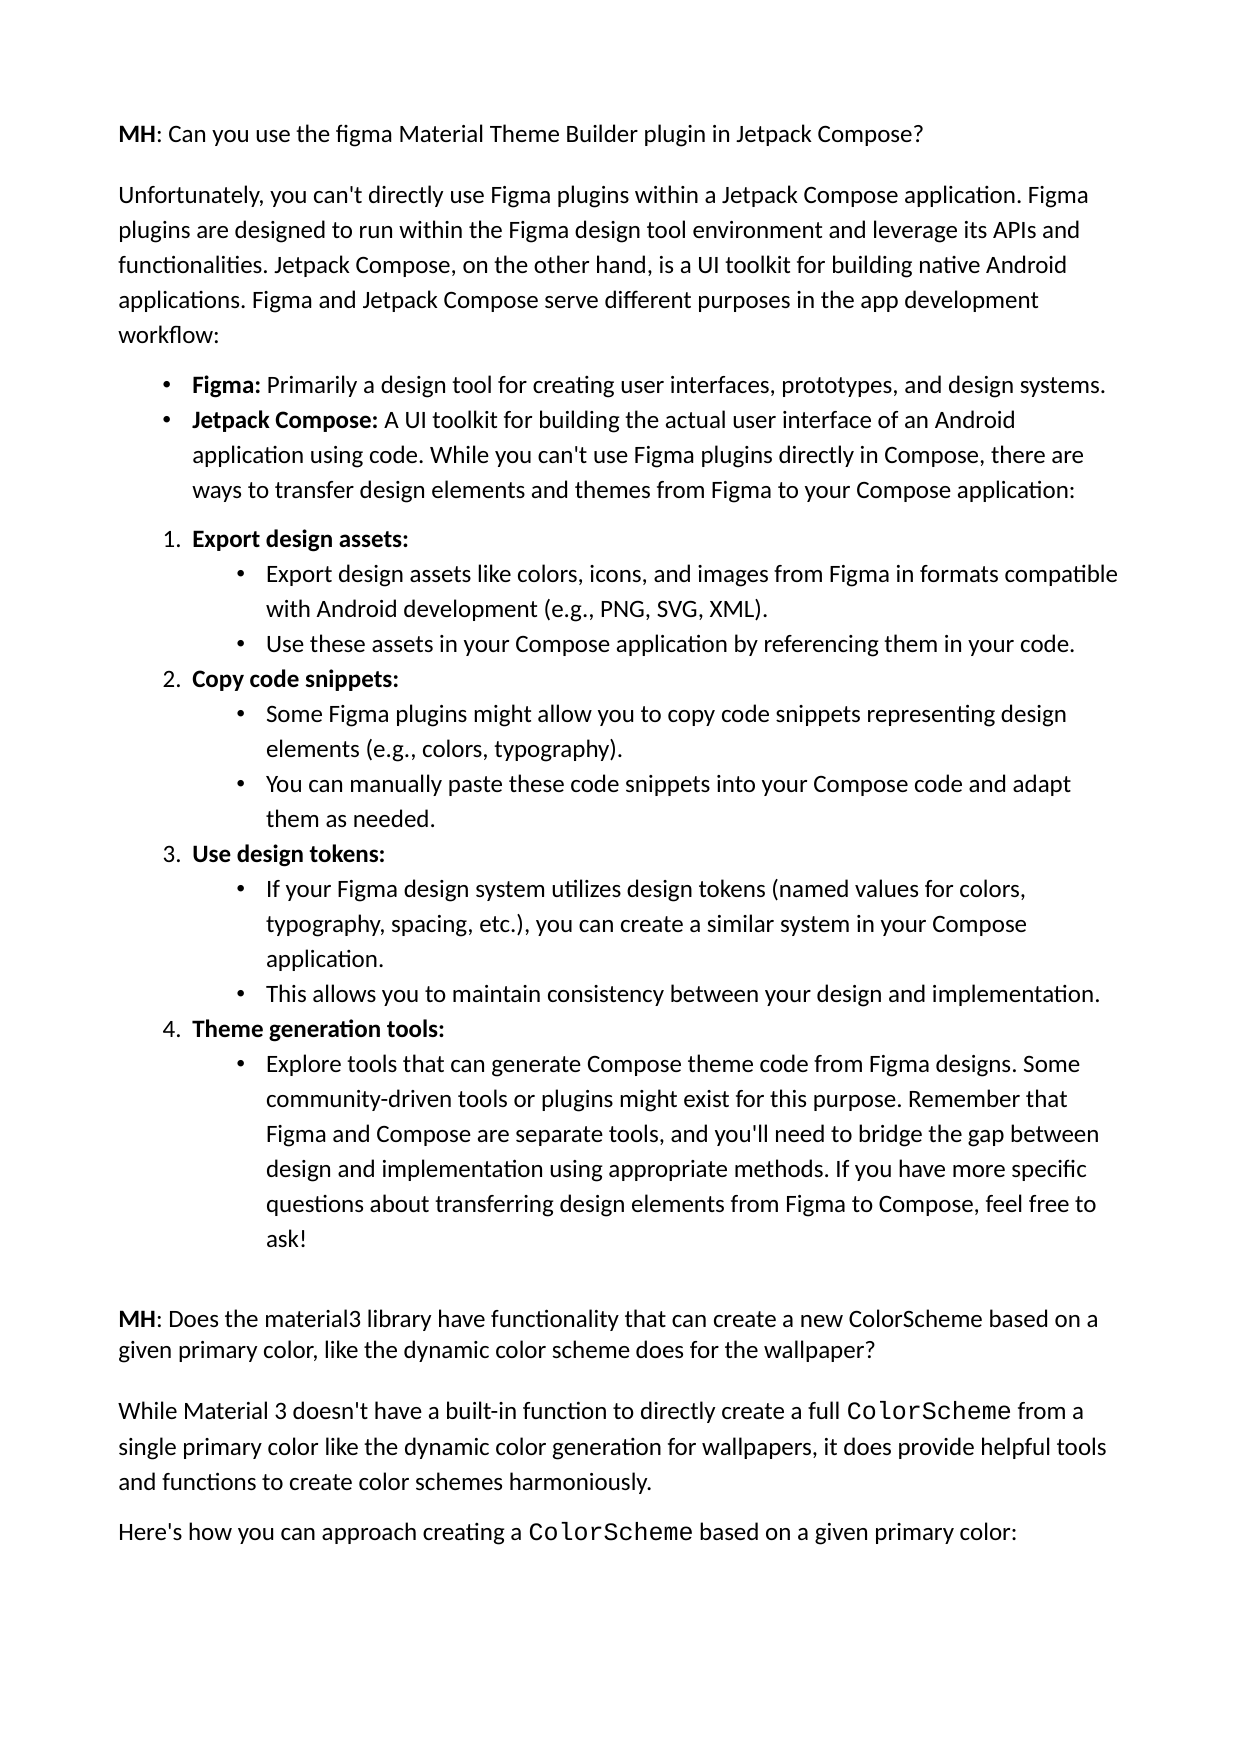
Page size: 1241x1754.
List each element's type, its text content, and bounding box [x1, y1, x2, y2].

list This allows you to maintain consistency between your design and implementation. [236, 978, 1122, 1009]
list Explore tools that can generate Compose theme code from Figma designs. Some community-driven tools or plugins might exist for this purpose. Remember that Figma and Compose are separate tools, and you'll need to bridge the gap between design and implementation using appropriate methods. If you have more specific questions about transferring design elements from Figma to Compose, feel free to ask! [236, 1048, 1122, 1254]
text Here's how you can approach creating a ColorScheme based on a given primary color: [118, 1516, 1122, 1548]
list Figma: Primarily a design tool for creating user interfaces, prototypes, and design systems. [162, 369, 1122, 399]
list You can manually paste these code snippets into your Compose code and adapt them as needed. [236, 768, 1122, 834]
list Use these assets in your Compose application by referencing them in your code. [236, 628, 1122, 659]
text MH: Does the material3 library have functionality that can create a new ColorScheme based on a given primary color, like the dynamic color scheme does for the wallpaper? [118, 1303, 1122, 1364]
list Jetpack Compose: A UI toolkit for building the actual user interface of an Android application using code. While you can't use Figma plugins directly in Compose, there are ways to transfer design elements and themes from Figma to your Compose application: [162, 404, 1122, 504]
text Unfortunately, you can't directly use Figma plugins within a Jetpack Compose application. Figma plugins are designed to run within the Figma design tool environment and leverage its APIs and functionalities. Jetpack Compose, on the other hand, is a UI toolkit for building native Android applications. Figma and Jetpack Compose serve different purposes in the app development workflow: [118, 179, 1122, 350]
list Theme generation tools: [162, 1013, 1122, 1044]
list Export design assets like colors, icons, and images from Figma in formats compatible with Android development (e.g., PNG, SVG, XML). [236, 558, 1122, 624]
text MH: Can you use the figma Material Theme Builder plugin in Jetpack Compose? [118, 118, 1122, 149]
list Export design assets: [162, 523, 1122, 554]
list Some Figma plugins might allow you to copy code snippets representing design elements (e.g., colors, typography). [236, 698, 1122, 764]
list Copy code snippets: [162, 663, 1122, 694]
text While Material 3 doesn't have a built-in function to directly create a full ColorScheme from a single primary color like the dynamic color generation for wallpapers, it does provide helpful tools and functions to create color schemes harmoniously. [118, 1395, 1122, 1497]
list If your Figma design system utilizes design tokens (named values for colors, typography, spacing, etc.), you can create a similar system in your Compose application. [236, 873, 1122, 974]
list Use design tokens: [162, 838, 1122, 869]
